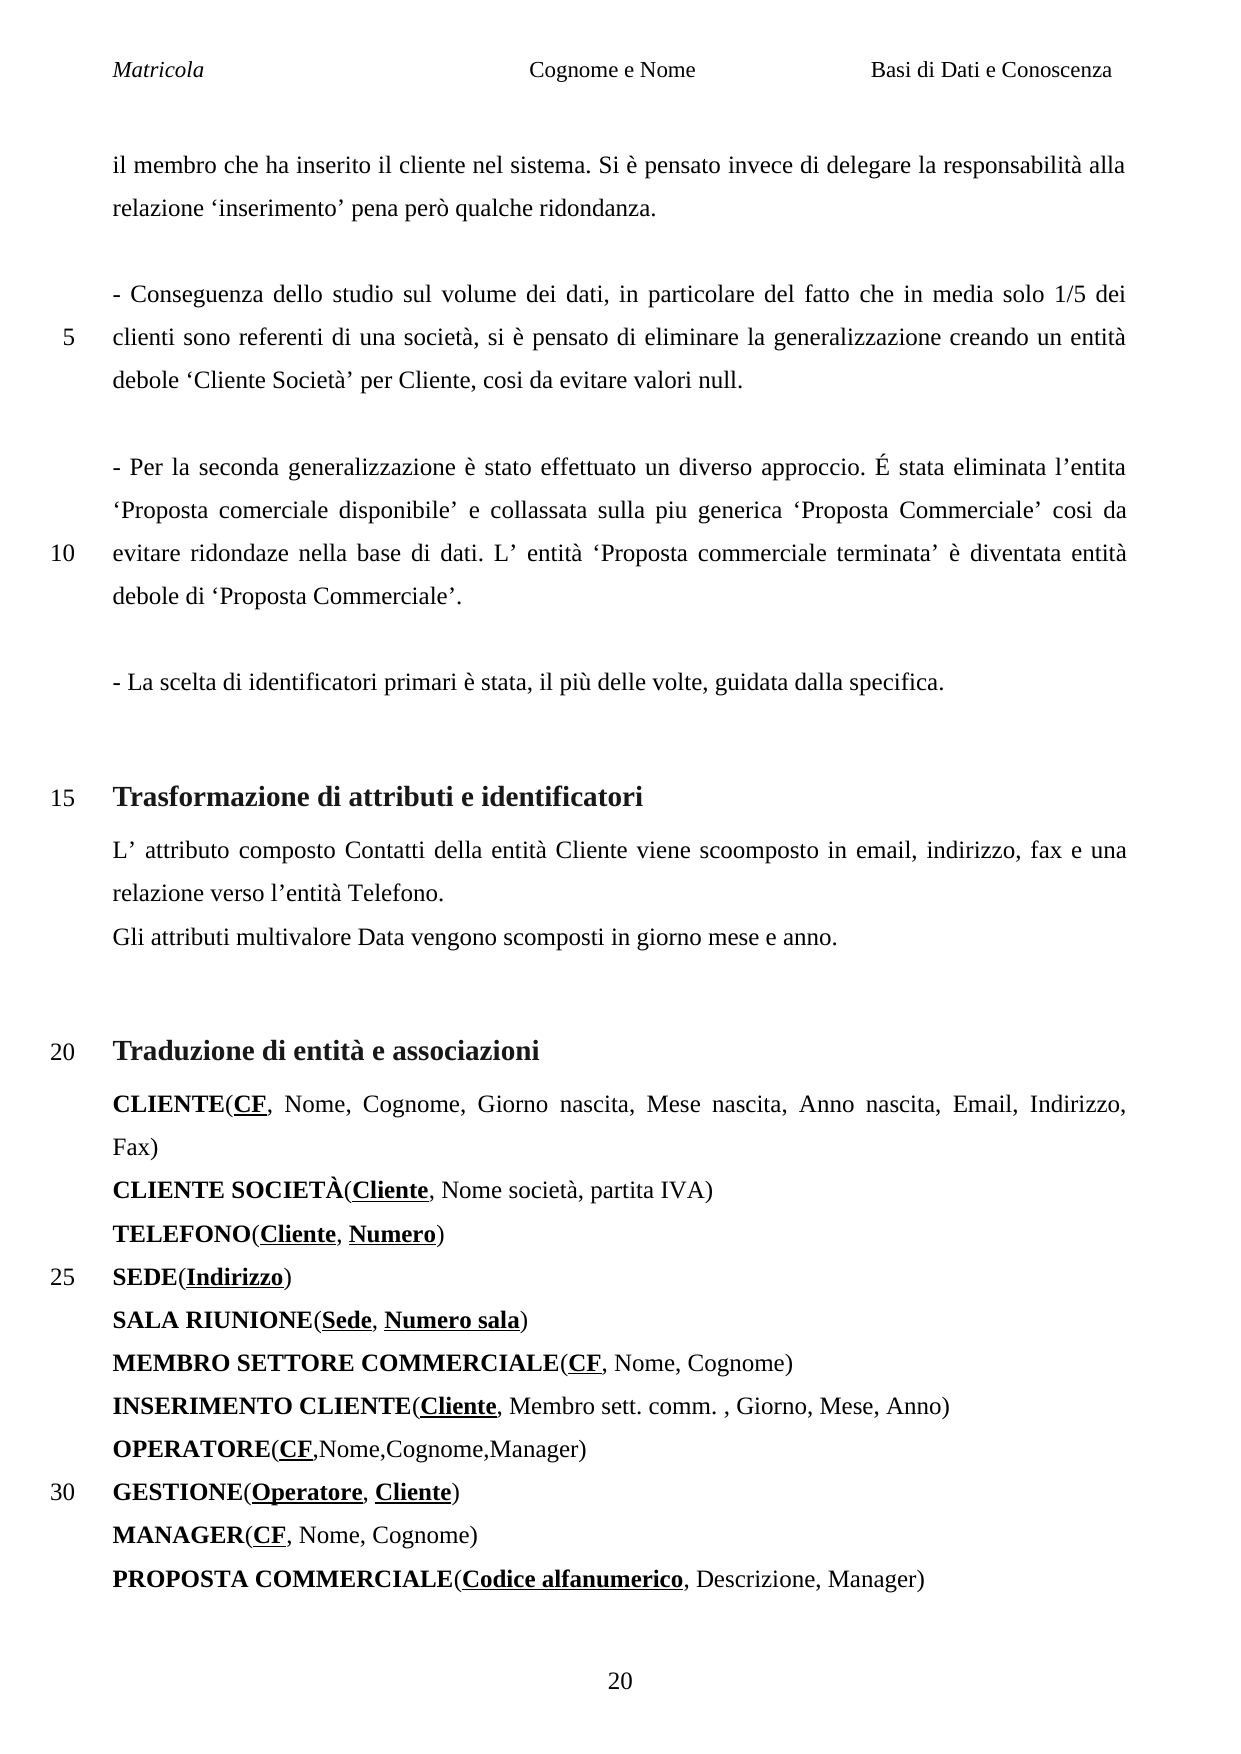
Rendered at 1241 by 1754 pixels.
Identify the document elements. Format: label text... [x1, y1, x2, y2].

text CLIENTE(CF, Nome, Cognome, Giorno nascita, Mese nascita, Anno nascita, Email, Indirizzo, Fax) [112, 1089, 1128, 1161]
text L’ attributo composto Contatti della entità Cliente viene scoomposto in email, indirizzo, fax e una relazione verso l’entità Telefono. [112, 835, 1128, 907]
text OPERATORE(CF,Nome,Cognome,Manager) GESTIONE(Operatore, Cliente) [112, 1434, 1128, 1506]
text Gli attributi multivalore Data vengono scomposti in giorno mese e anno. [112, 922, 1128, 950]
text SALA RIUNIONE(Sede, Numero sala) [112, 1305, 1128, 1334]
text MEMBRO SETTORE COMMERCIALE(CF, Nome, Cognome) [112, 1348, 1128, 1377]
text il membro che ha inserito il cliente nel sistema. Si è pensato invece di delegare la responsabilità alla relazione ‘inserimento’ pena però qualche ridondanza. [112, 150, 1128, 222]
subtitle Traduzione di entità e associazioni [112, 1033, 1128, 1066]
text - La scelta di identificatori primari è stata, il più delle volte, guidata dalla specifica. [112, 667, 1128, 696]
text SEDE(Indirizzo) [112, 1262, 1128, 1291]
text INSERIMENTO CLIENTE(Cliente, Membro sett. comm. , Giorno, Mese, Anno) [112, 1391, 1128, 1420]
subtitle Trasformazione di attributi e identificatori [112, 779, 1128, 812]
text CLIENTE SOCIETÀ(Cliente, Nome società, partita IVA) [112, 1176, 1128, 1204]
text TELEFONO(Cliente, Numero) [112, 1219, 1128, 1247]
text PROPOSTA COMMERCIALE(Codice alfanumerico, Descrizione, Manager) [112, 1564, 1128, 1592]
text - Conseguenza dello studio sul volume dei dati, in particolare del fatto che in media solo 1/5 dei clienti sono referenti di una società, si è pensato di eliminare la generalizzazione creando un entità debole ‘Cliente Società’ per Cliente, cosi da evitare valori null. [112, 279, 1128, 394]
text - Per la seconda generalizzazione è stato effettuato un diverso approccio. É stata eliminata l’entita ‘Proposta comerciale disponibile’ e collassata sulla piu generica ‘Proposta Commerciale’ cosi da evitare ridondaze nella base di dati. L’ entità ‘Proposta commerciale terminata’ è diventata entità debole di ‘Proposta Commerciale’. [112, 452, 1128, 610]
text MANAGER(CF, Nome, Cognome) [112, 1521, 1128, 1549]
